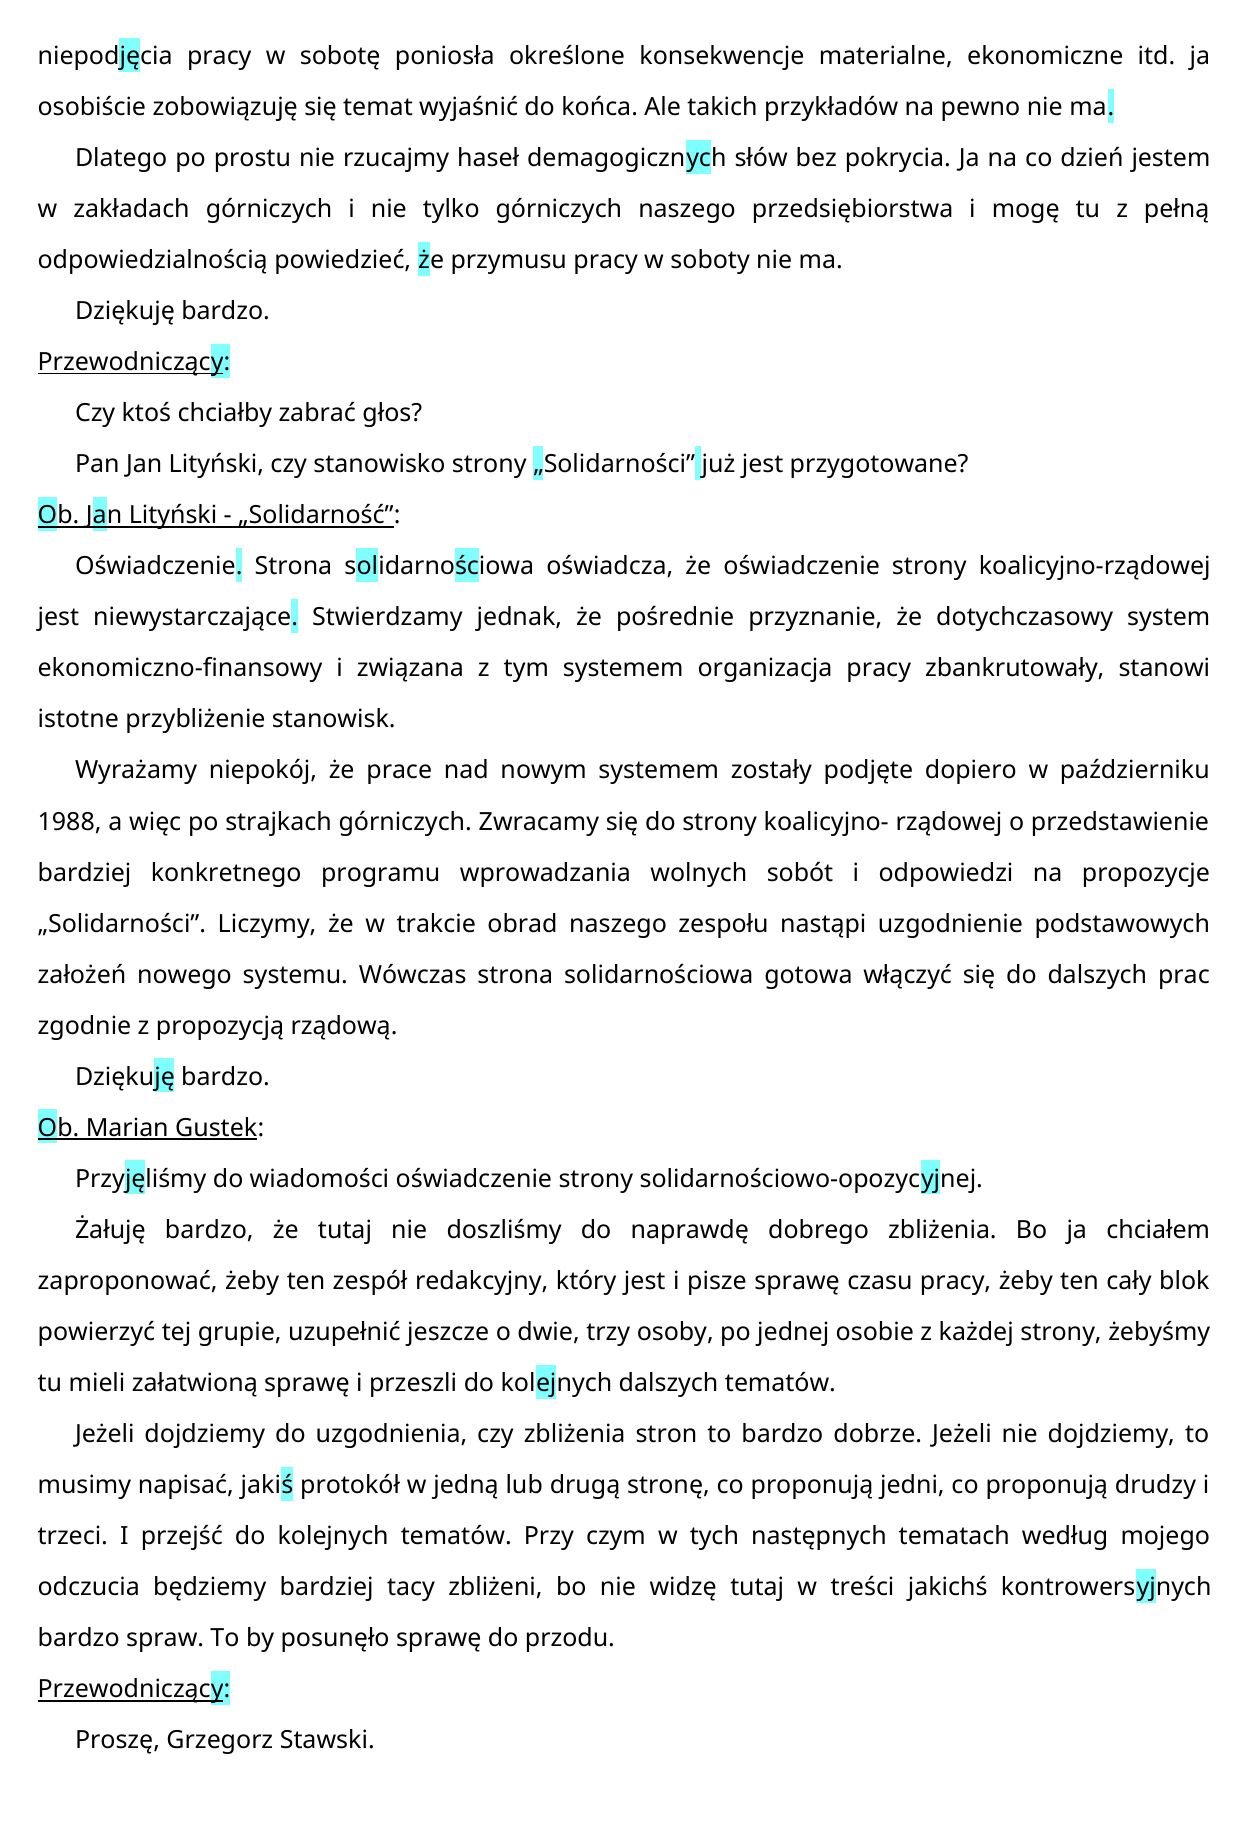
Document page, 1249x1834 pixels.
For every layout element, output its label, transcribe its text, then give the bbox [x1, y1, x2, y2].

text Dziękuję bardzo. [37, 1058, 1211, 1092]
text Pan Jan Lityński, czy stanowisko strony „Solidarności” już jest przygotowane? [37, 446, 1211, 480]
text Proszę, Grzegorz Stawski. [37, 1722, 1211, 1756]
text Ob. Jan Lityński - „Solidarność”: [37, 497, 1211, 531]
text niepodjęcia pracy w sobotę poniosła określone konsekwencje materialne, ekonomiczne itd. ja osobiście zobowiązuję się temat wyjaśnić do końca. Ale takich przykładów na pewno nie ma. [37, 37, 1211, 123]
text Przewodniczący: [37, 1671, 1211, 1705]
text Ob. Marian Gustek: [37, 1109, 1211, 1143]
text Oświadczenie. Strona solidarnościowa oświadcza, że oświadczenie strony koalicyjno-rządowej jest niewystarczające. Stwierdzamy jednak, że pośrednie przyznanie, że dotychczasowy system ekonomiczno-finansowy i związana z tym systemem organizacja pracy zbankrutowały, stanowi istotne przybliżenie stanowisk. [37, 548, 1211, 735]
text Dziękuję bardzo. [37, 293, 1211, 327]
text Przyjęliśmy do wiadomości oświadczenie strony solidarnościowo-opozycyjnej. [37, 1160, 1211, 1194]
text Dlatego po prostu nie rzucajmy haseł demagogicznych słów bez pokrycia. Ja na co dzień jestem w zakładach górniczych i nie tylko górniczych naszego przedsiębiorstwa i mogę tu z pełną odpowiedzialnością powiedzieć, że przymusu pracy w soboty nie ma. [37, 139, 1211, 276]
text Przewodniczący: [37, 344, 1211, 378]
text Żałuję bardzo, że tutaj nie doszliśmy do naprawdę dobrego zbliżenia. Bo ja chciałem zaproponować, żeby ten zespół redakcyjny, który jest i pisze sprawę czasu pracy, żeby ten cały blok powierzyć tej grupie, uzupełnić jeszcze o dwie, trzy osoby, po jednej osobie z każdej strony, żebyśmy tu mieli załatwioną sprawę i przeszli do kolejnych dalszych tematów. [37, 1211, 1211, 1399]
text Czy ktoś chciałby zabrać głos? [37, 395, 1211, 429]
text Jeżeli dojdziemy do uzgodnienia, czy zbliżenia stron to bardzo dobrze. Jeżeli nie dojdziemy, to musimy napisać, jakiś protokół w jedną lub drugą stronę, co proponują jedni, co proponują drudzy i trzeci. I przejść do kolejnych tematów. Przy czym w tych następnych tematach według mojego odczucia będziemy bardziej tacy zbliżeni, bo nie widzę tutaj w treści jakichś kontrowersyjnych bardzo spraw. To by posunęło sprawę do przodu. [37, 1416, 1211, 1654]
text Wyrażamy niepokój, że prace nad nowym systemem zostały podjęte dopiero w październiku 1988, a więc po strajkach górniczych. Zwracamy się do strony koalicyjno- rządowej o przedstawienie bardziej konkretnego programu wprowadzania wolnych sobót i odpowiedzi na propozycje „Solidarności”. Liczymy, że w trakcie obrad naszego zespołu nastąpi uzgodnienie podstawowych założeń nowego systemu. Wówczas strona solidarnościowa gotowa włączyć się do dalszych prac zgodnie z propozycją rządową. [37, 752, 1211, 1041]
